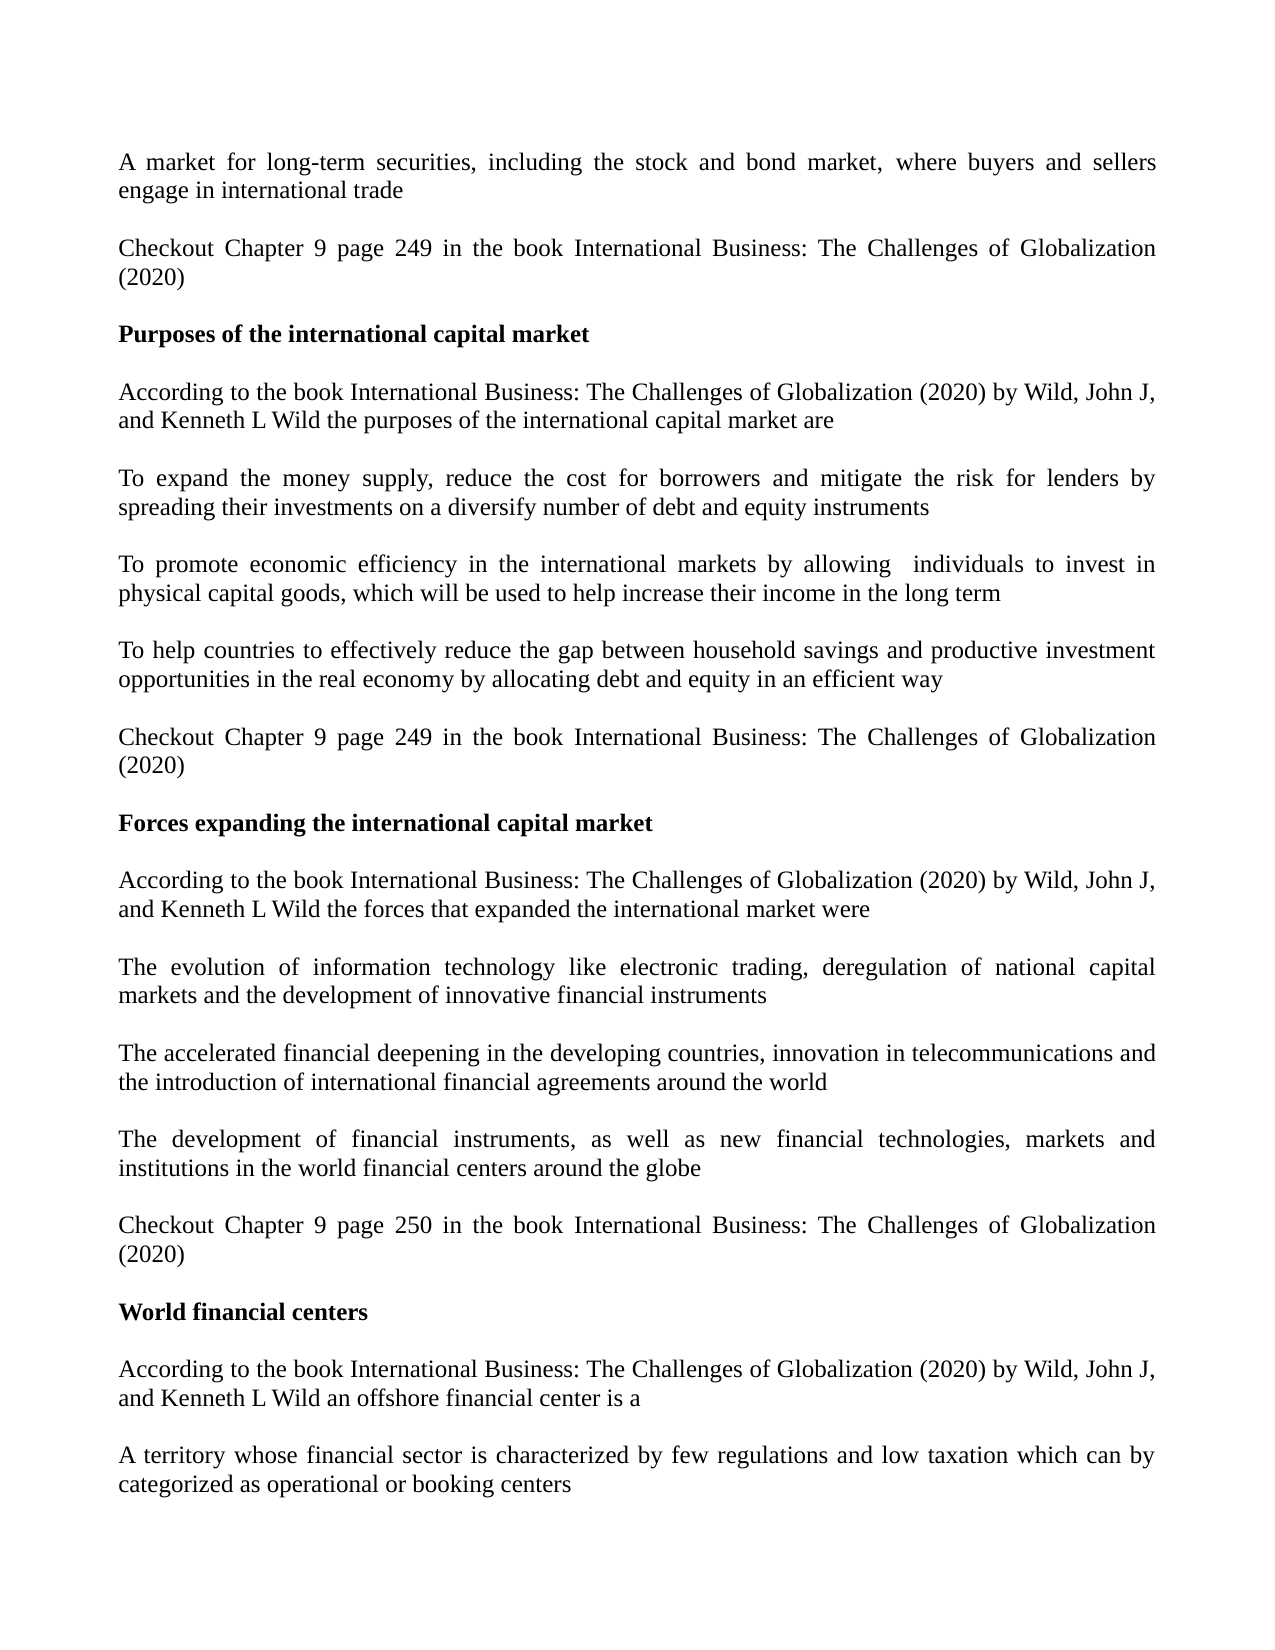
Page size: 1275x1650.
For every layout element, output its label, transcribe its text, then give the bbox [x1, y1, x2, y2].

text To promote economic efficiency in the international markets by allowing individuals to invest in physical capital goods, which will be used to help increase their income in the long term [118, 549, 1157, 607]
text To help countries to effectively reduce the gap between household savings and productive investment opportunities in the real economy by allocating debt and equity in an efficient way [118, 636, 1157, 693]
text The development of financial instruments, as well as new financial technologies, markets and institutions in the world financial centers around the globe [118, 1124, 1157, 1182]
text World financial centers [118, 1297, 1157, 1326]
text A territory whose financial sector is characterized by few regulations and low taxation which can by categorized as operational or booking centers [118, 1441, 1157, 1498]
text Checkout Chapter 9 page 249 in the book International Business: The Challenges of Globalization (2020) [118, 233, 1157, 291]
text A market for long-term securities, including the stock and bond market, where buyers and sellers engage in international trade [118, 147, 1157, 204]
text According to the book International Business: The Challenges of Globalization (2020) by Wild, John J, and Kenneth L Wild an offshore financial center is a [118, 1354, 1157, 1412]
text Purposes of the international capital market [118, 319, 1157, 348]
text According to the book International Business: The Challenges of Globalization (2020) by Wild, John J, and Kenneth L Wild the forces that expanded the international market were [118, 866, 1157, 923]
text Checkout Chapter 9 page 249 in the book International Business: The Challenges of Globalization (2020) [118, 722, 1157, 779]
text Forces expanding the international capital market [118, 808, 1157, 837]
text The accelerated financial deepening in the developing countries, innovation in telecommunications and the introduction of international financial agreements around the world [118, 1038, 1157, 1096]
text Checkout Chapter 9 page 250 in the book International Business: The Challenges of Globalization (2020) [118, 1211, 1157, 1268]
text To expand the money supply, reduce the cost for borrowers and mitigate the risk for lenders by spreading their investments on a diversify number of debt and equity instruments [118, 463, 1157, 521]
text According to the book International Business: The Challenges of Globalization (2020) by Wild, John J, and Kenneth L Wild the purposes of the international capital market are [118, 377, 1157, 434]
text The evolution of information technology like electronic trading, deregulation of national capital markets and the development of innovative financial instruments [118, 952, 1157, 1009]
